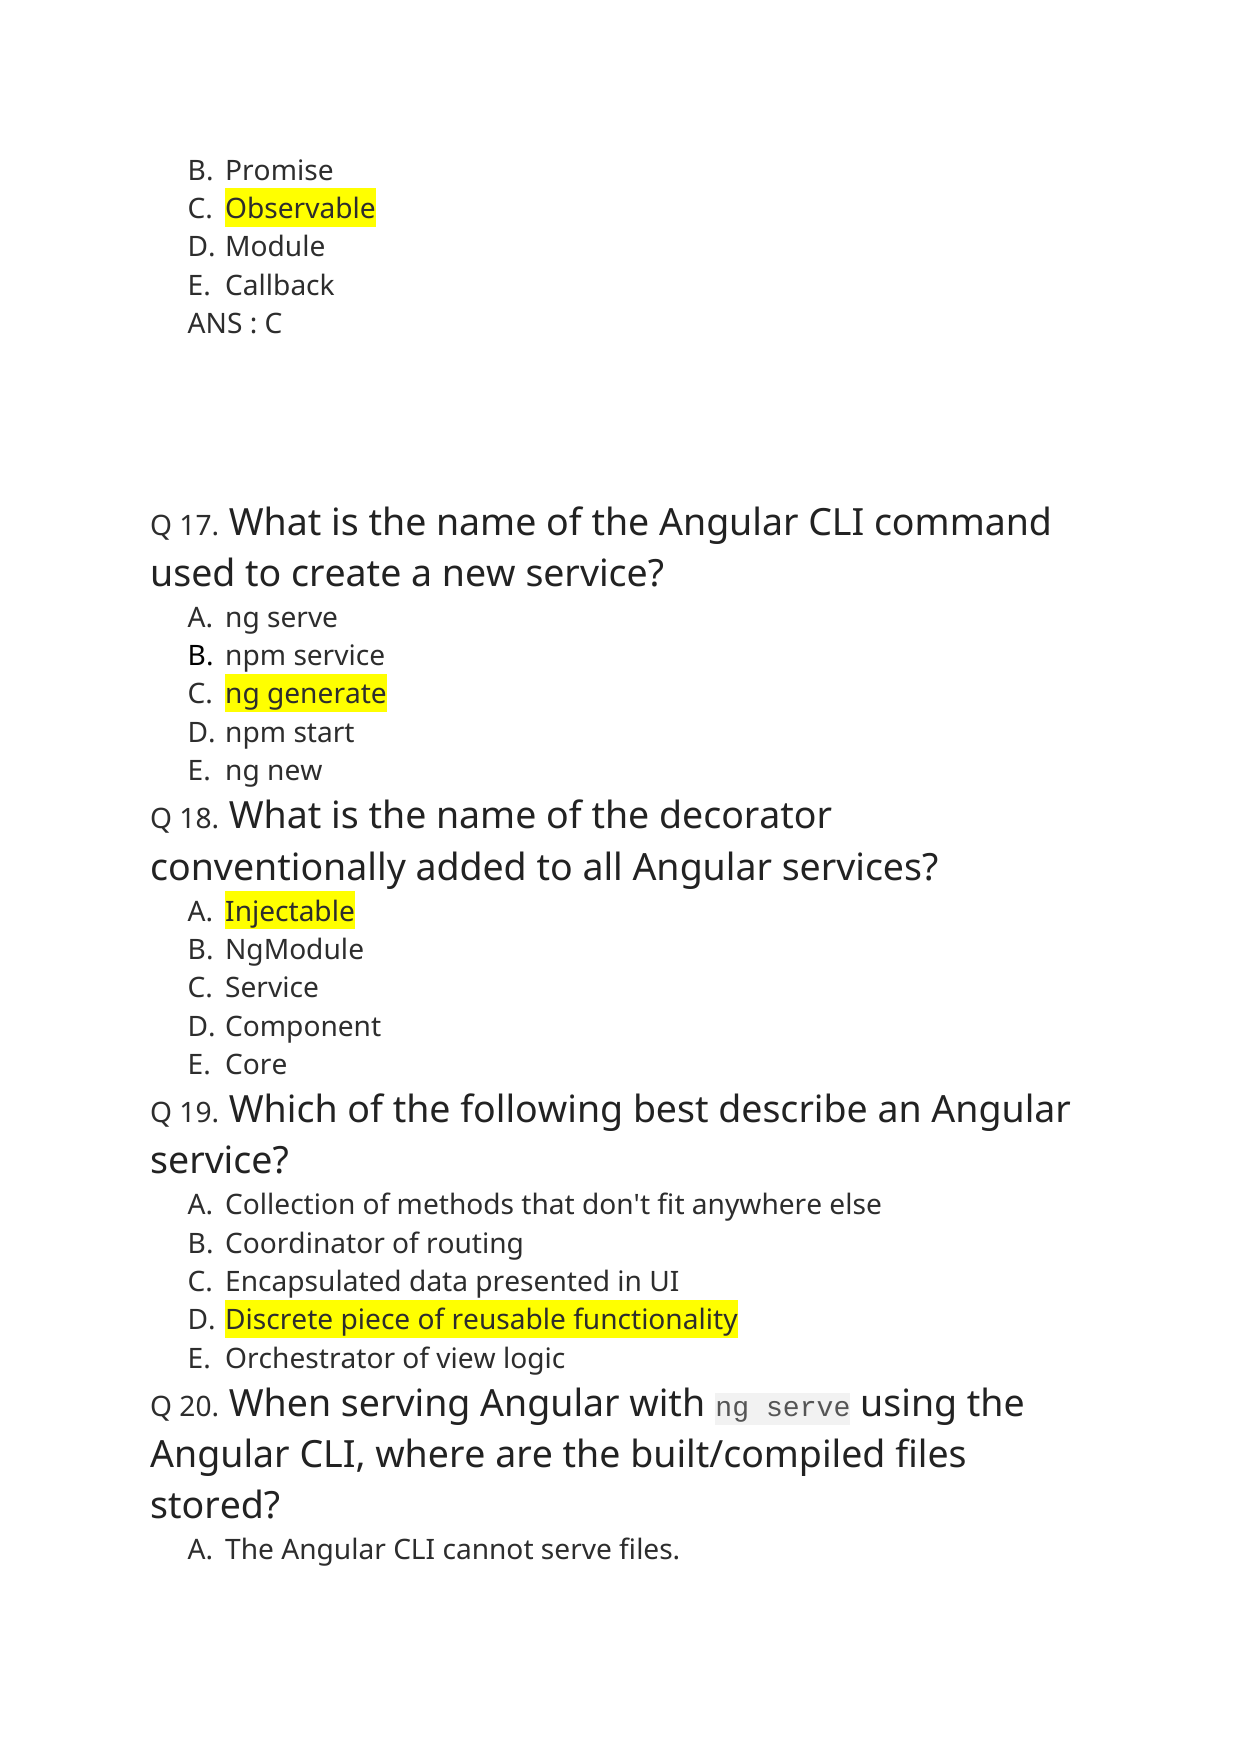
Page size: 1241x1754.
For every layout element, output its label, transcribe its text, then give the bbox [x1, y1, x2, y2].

list Coordinator of routing [187, 1223, 1090, 1261]
list ng serve [187, 597, 1090, 635]
list Collection of methods that don't fit anywhere else [187, 1184, 1090, 1223]
list Component [187, 1006, 1090, 1044]
text Q 20. When serving Angular with ng serve using the Angular CLI, where are the built/compiled files stored? [150, 1376, 1090, 1529]
list Injectable [187, 891, 1090, 929]
text Q 17. What is the name of the Angular CLI command used to create a new service? [150, 495, 1090, 597]
list Observable [187, 188, 1090, 227]
list Encapsulated data presented in UI [187, 1261, 1090, 1299]
list NgModule [187, 929, 1090, 967]
list Callback [187, 265, 1090, 303]
text Q 19. Which of the following best describe an Angular service? [150, 1082, 1090, 1184]
list npm service [187, 635, 1090, 674]
list Promise [187, 150, 1090, 188]
text Q 18. What is the name of the decorator conventionally added to all Angular services? [150, 789, 1090, 891]
list Orchestrator of view logic [187, 1338, 1090, 1376]
text ANS : C [187, 303, 1090, 342]
list Service [187, 967, 1090, 1006]
list Module [187, 227, 1090, 265]
list ng new [187, 750, 1090, 789]
list npm start [187, 712, 1090, 750]
list The Angular CLI cannot serve files. [187, 1529, 1090, 1568]
list Core [187, 1044, 1090, 1082]
list ng generate [187, 674, 1090, 712]
list Discrete piece of reusable functionality [187, 1299, 1090, 1338]
